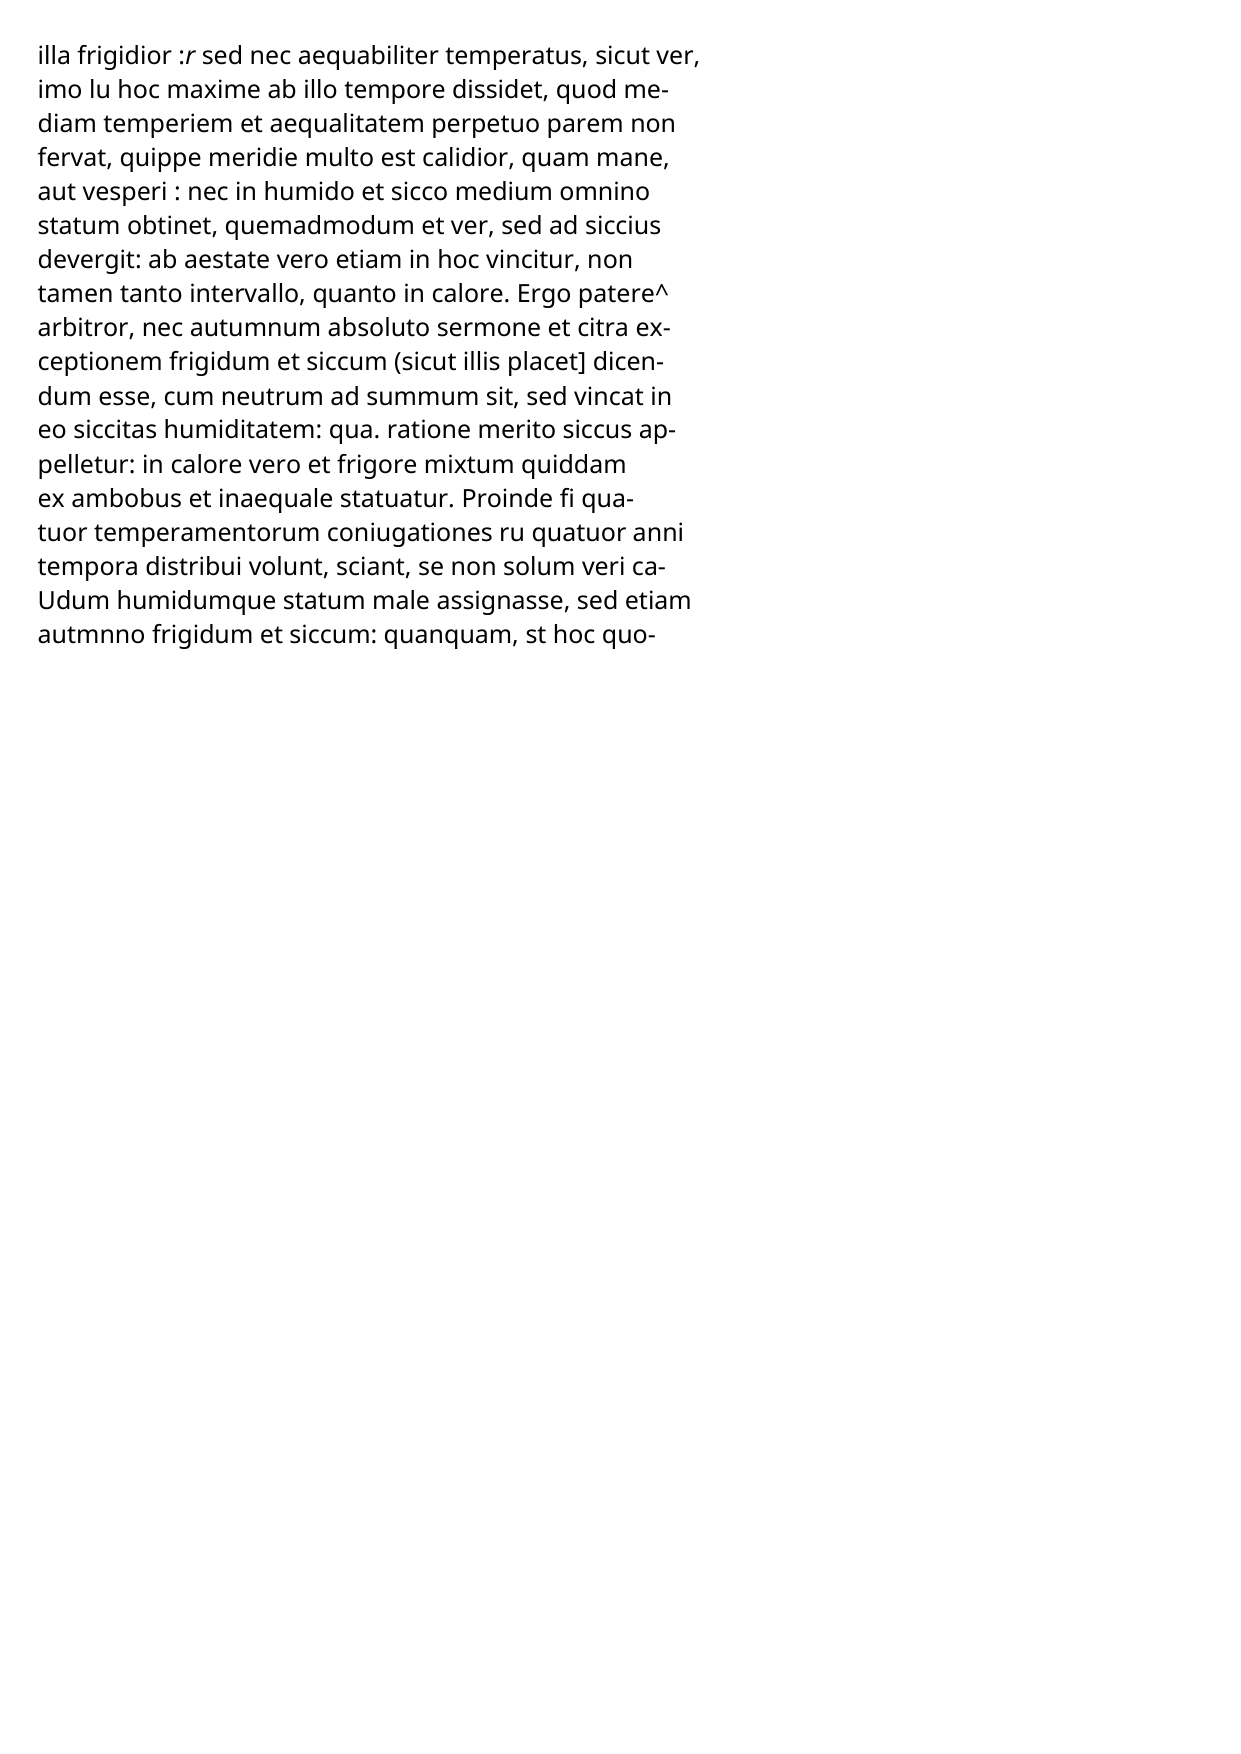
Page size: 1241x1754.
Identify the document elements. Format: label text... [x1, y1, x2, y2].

text illa frigidior :r sed nec aequabiliter temperatus, sicut ver, imo lu hoc maxime ab illo tempore dissidet, quod me- diam temperiem et aequalitatem perpetuo parem non fervat, quippe meridie multo est calidior, quam mane, aut vesperi : nec in humido et sicco medium omnino statum obtinet, quemadmodum et ver, sed ad siccius devergit: ab aestate vero etiam in hoc vincitur, non tamen tanto intervallo, quanto in calore. Ergo patere^ arbitror, nec autumnum absoluto sermone et citra ex- ceptionem frigidum et siccum (sicut illis placet] dicen- dum esse, cum neutrum ad summum sit, sed vincat in eo siccitas humiditatem: qua. ratione merito siccus ap- pelletur: in calore vero et frigore mixtum quiddam ex ambobus et inaequale statuatur. Proinde fi qua- tuor temperamentorum coniugationes ru quatuor anni tempora distribui volunt, sciant, se non solum veri ca- Udum humidumque statum male assignasse, sed etiam autmnno frigidum et siccum: quanquam, st hoc quo- [37, 37, 1203, 651]
